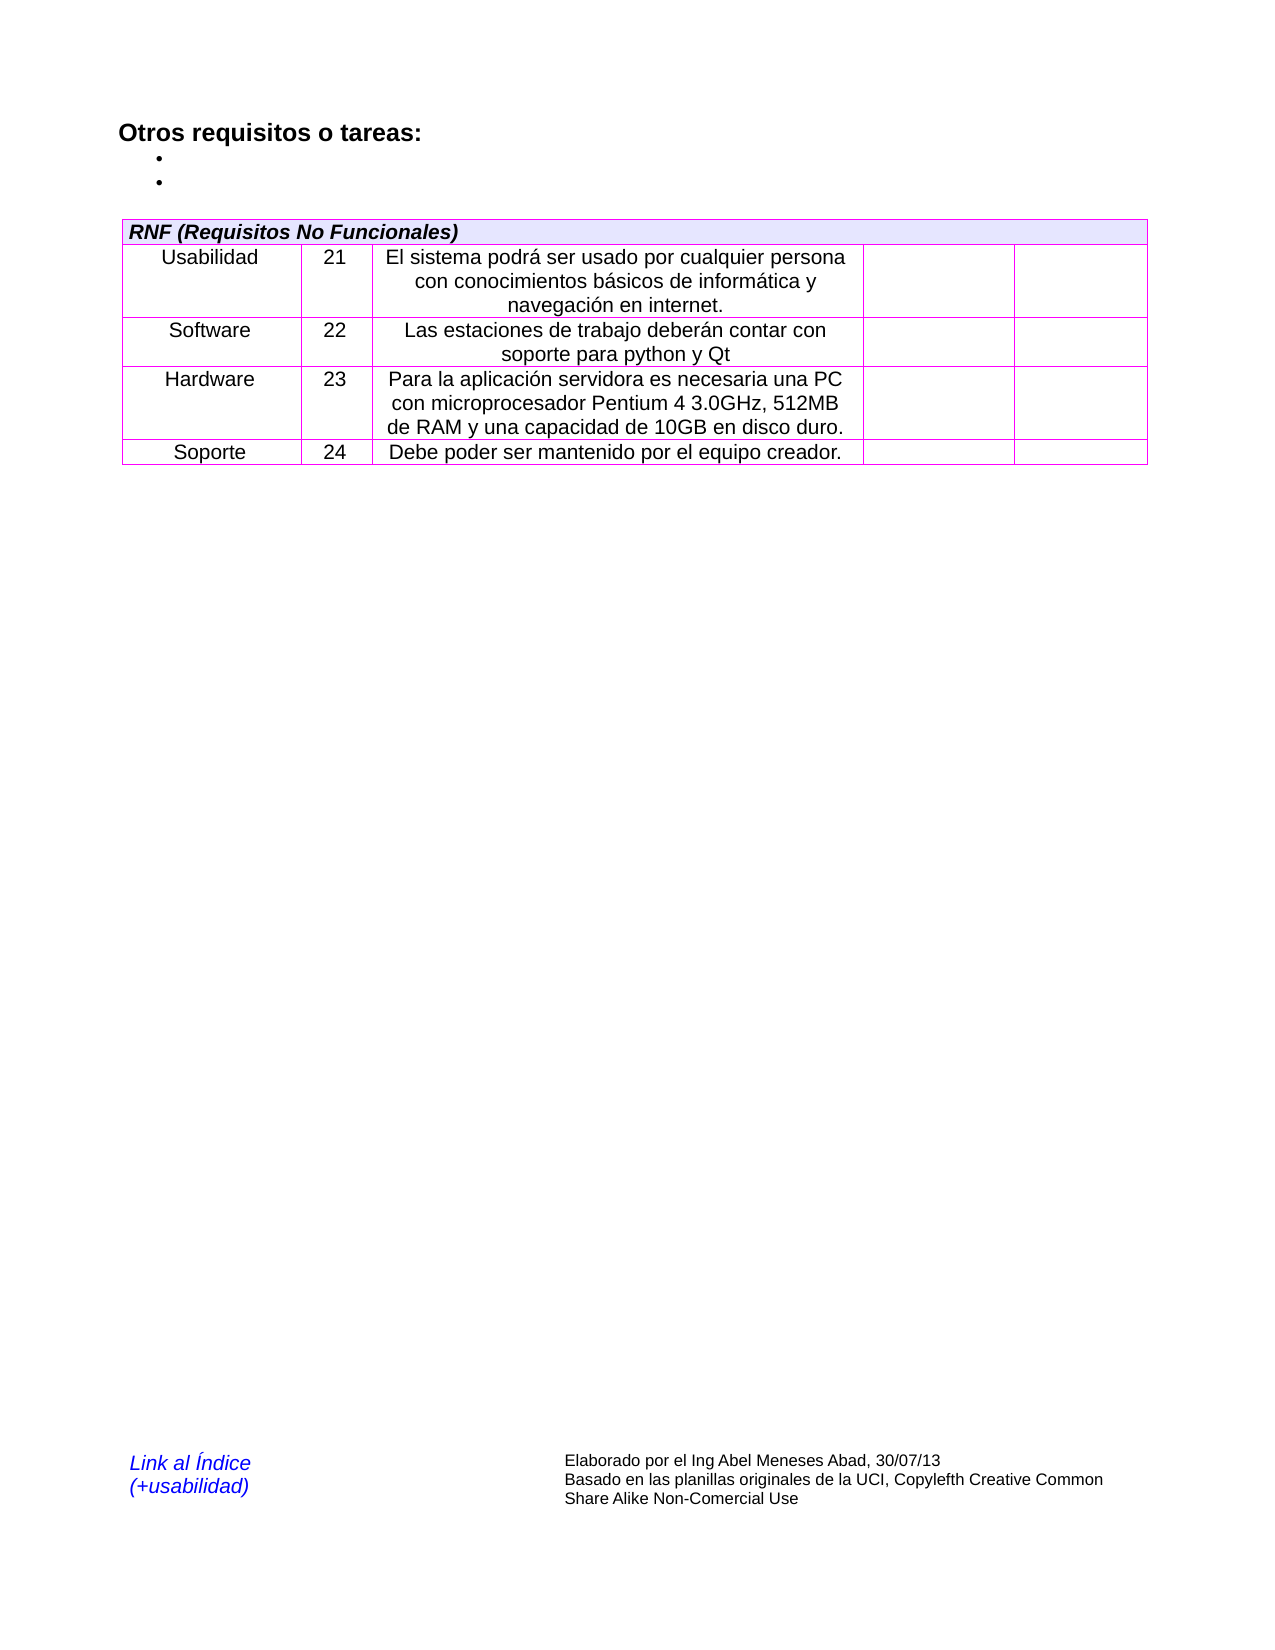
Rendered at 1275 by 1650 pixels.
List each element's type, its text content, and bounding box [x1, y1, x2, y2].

table_cell [864, 318, 1014, 366]
table_cell [1015, 318, 1147, 366]
table_cell Para la aplicación servidora es necesaria una PC con microprocesador Pentium 4 3.0GHz, 512MB de RAM y una capacidad de 10GB en disco duro. [373, 367, 863, 439]
table_cell Software [123, 318, 301, 366]
table_cell Debe poder ser mantenido por el equipo creador. [373, 440, 863, 464]
table_cell 21 [302, 245, 372, 317]
table_cell 22 [302, 318, 372, 366]
table_cell [1015, 367, 1147, 439]
table_cell Las estaciones de trabajo deberán contar con soporte para python y Qt [373, 318, 863, 366]
table_cell 23 [302, 367, 372, 439]
table_cell [864, 245, 1014, 317]
table_cell El sistema podrá ser usado por cualquier persona con conocimientos básicos de informática y navegación en internet. [373, 245, 863, 317]
table_cell Usabilidad [123, 245, 301, 317]
text Otros requisitos o tareas: [118, 118, 1157, 147]
table_cell Hardware [123, 367, 301, 439]
table_cell [864, 367, 1014, 439]
table_cell 24 [302, 440, 372, 464]
table_cell Soporte [123, 440, 301, 464]
table_cell [1015, 245, 1147, 317]
table_cell [1015, 440, 1147, 464]
table_cell [864, 440, 1014, 464]
